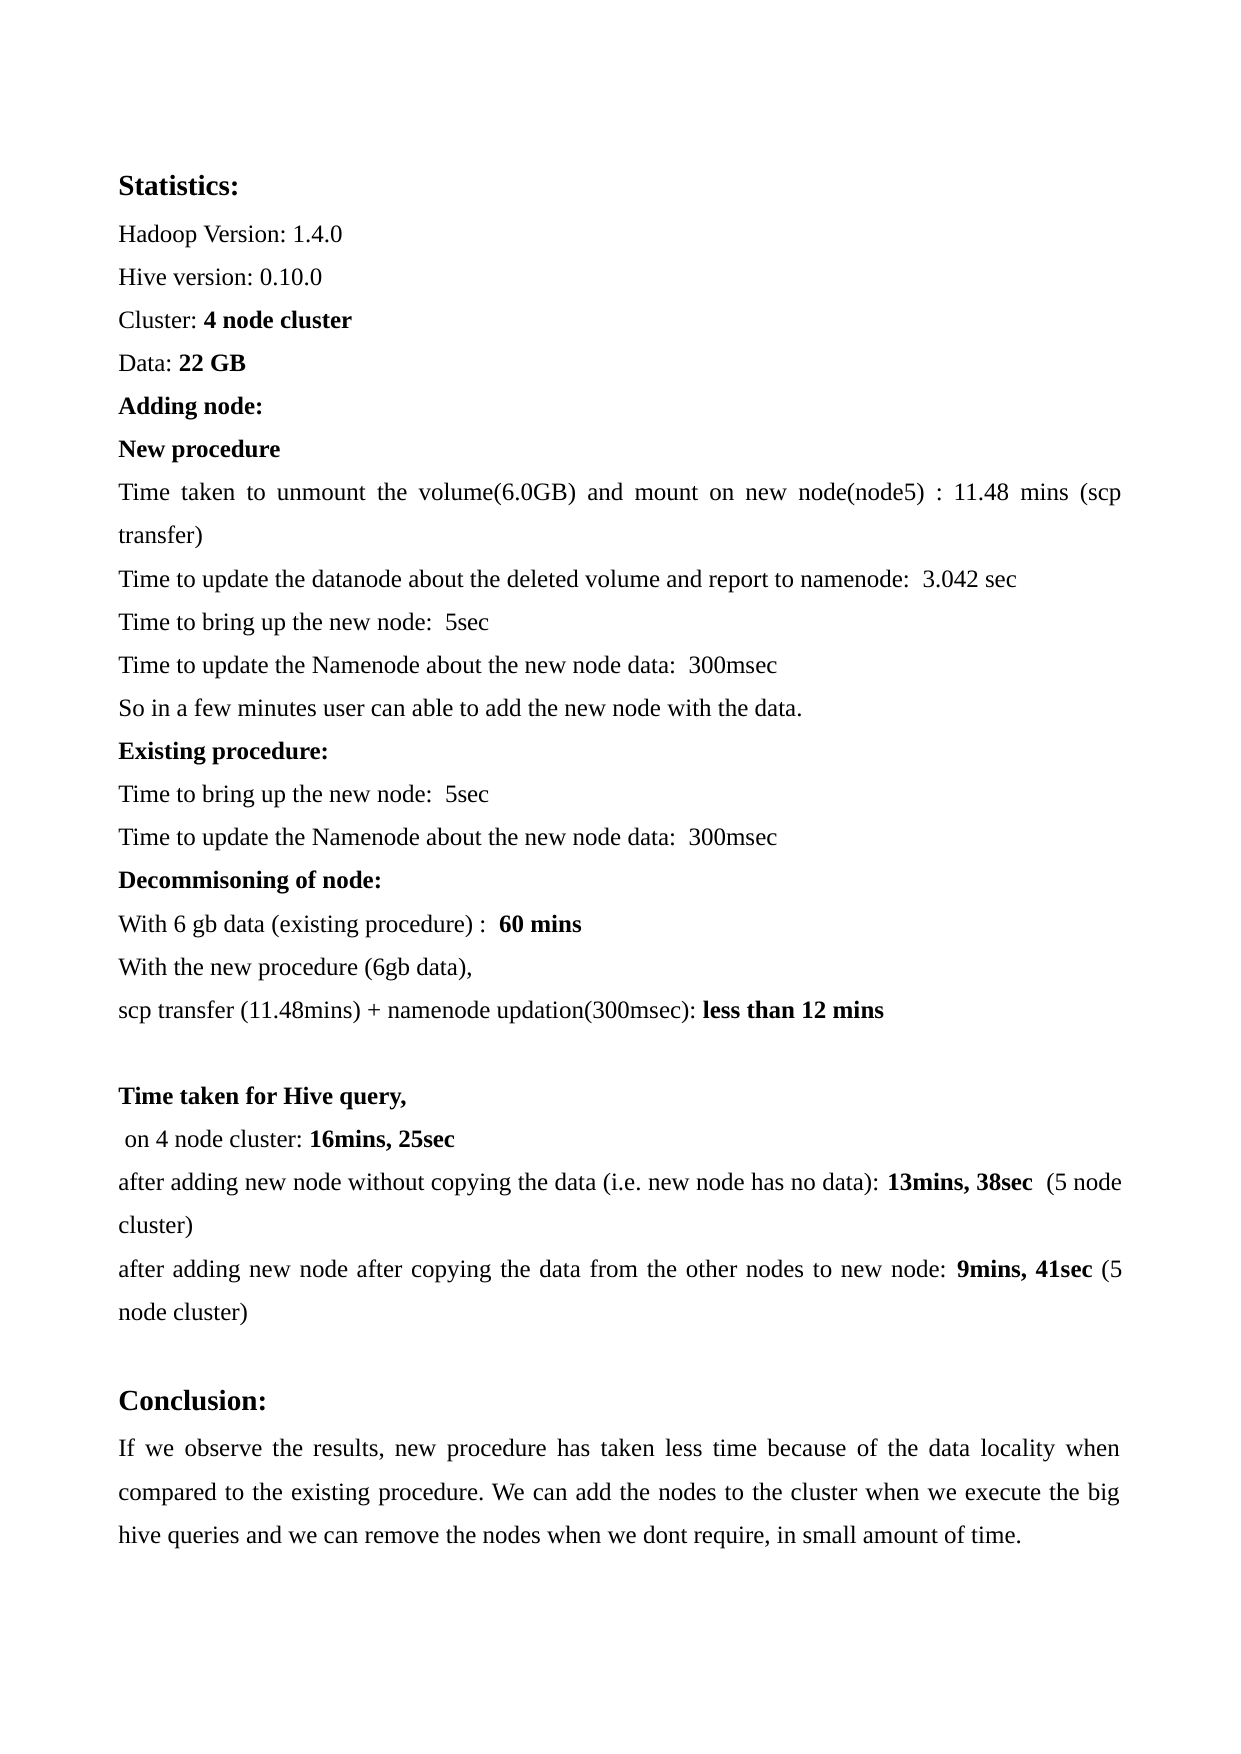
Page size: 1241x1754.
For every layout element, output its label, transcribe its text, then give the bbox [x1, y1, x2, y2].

text Time to update the Namenode about the new node data: 300msec [118, 822, 1122, 851]
text Time taken for Hive query, [118, 1081, 1122, 1110]
text Time to bring up the new node: 5sec [118, 779, 1122, 808]
text Conclusion: [118, 1383, 1122, 1417]
text Existing procedure: [118, 736, 1122, 765]
text after adding new node after copying the data from the other nodes to new node: 9mins, 41sec (5 node cluster) [118, 1254, 1122, 1326]
text Time to bring up the new node: 5sec [118, 607, 1122, 636]
text With the new procedure (6gb data), [118, 952, 1122, 981]
text on 4 node cluster: 16mins, 25sec [118, 1124, 1122, 1153]
text after adding new node without copying the data (i.e. new node has no data): 13mins, 38sec (5 node cluster) [118, 1167, 1122, 1239]
text scp transfer (11.48mins) + namenode updation(300msec): less than 12 mins [118, 995, 1122, 1024]
text Hadoop Version: 1.4.0 [118, 219, 1122, 247]
text Adding node: [118, 391, 1122, 420]
text If we observe the results, new procedure has taken less time because of the data locality when compared to the existing procedure. We can add the nodes to the cluster when we execute the big hive queries and we can remove the nodes when we dont require, in small amount of time. [118, 1433, 1122, 1548]
text Cluster: 4 node cluster [118, 305, 1122, 334]
text Data: 22 GB [118, 348, 1122, 377]
text With 6 gb data (existing procedure) : 60 mins [118, 909, 1122, 937]
text Statistics: [118, 168, 1122, 202]
text New procedure [118, 434, 1122, 463]
text Time taken to unmount the volume(6.0GB) and mount on new node(node5) : 11.48 mins (scp transfer) [118, 477, 1122, 549]
text Hive version: 0.10.0 [118, 262, 1122, 291]
text Time to update the datanode about the deleted volume and report to namenode: 3.042 sec [118, 564, 1122, 592]
text Decommisoning of node: [118, 866, 1122, 894]
text Time to update the Namenode about the new node data: 300msec [118, 650, 1122, 679]
text So in a few minutes user can able to add the new node with the data. [118, 693, 1122, 722]
